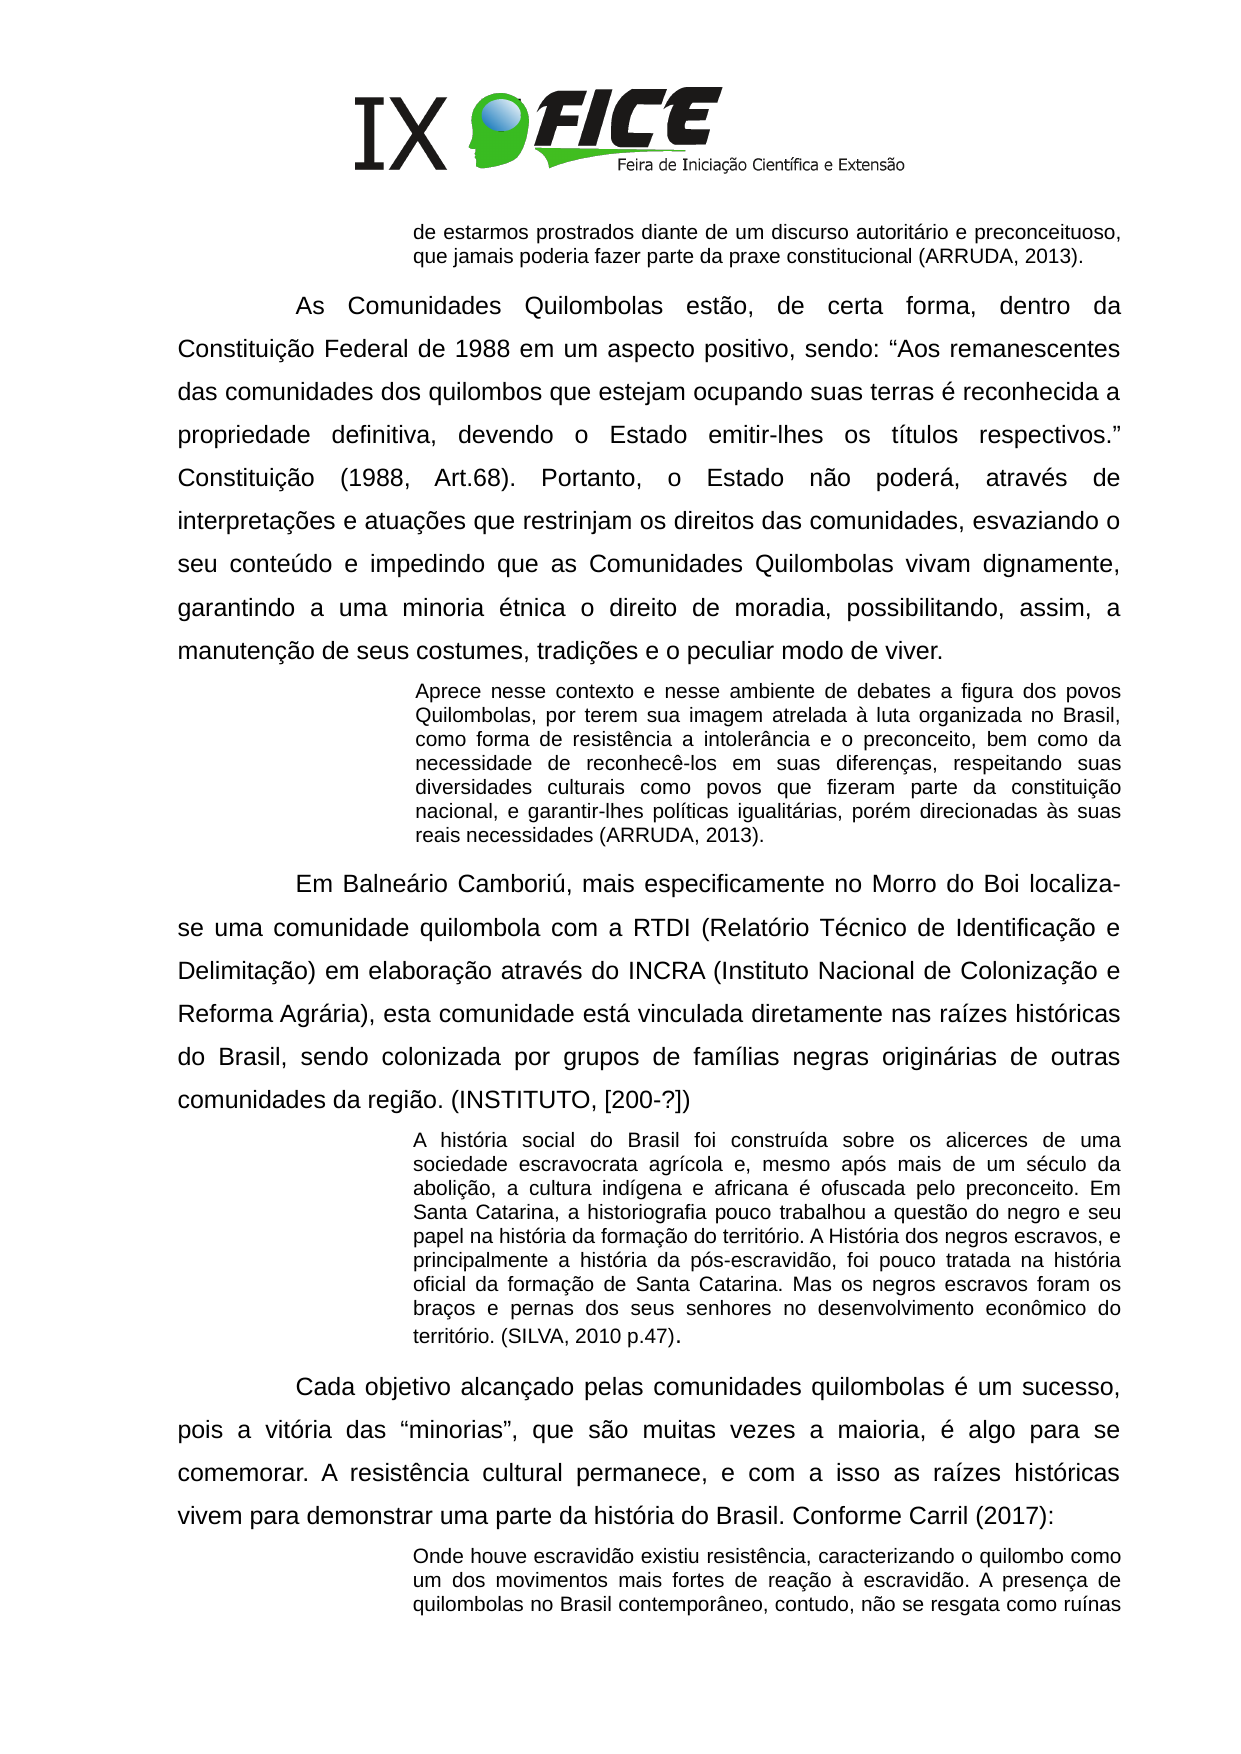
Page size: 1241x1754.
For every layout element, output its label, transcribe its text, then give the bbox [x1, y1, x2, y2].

text Onde houve escravidão existiu resistência, caracterizando o quilombo como um dos movimentos mais fortes de reação à escravidão. A presença de quilombolas no Brasil contemporâneo, contudo, não se resgata como ruínas [413, 1544, 1122, 1616]
text Em Balneário Camboriú, mais especificamente no Morro do Boi localiza-se uma comunidade quilombola com a RTDI (Relatório Técnico de Identificação e Delimitação) em elaboração através do INCRA (Instituto Nacional de Colonização e Reforma Agrária), esta comunidade está vinculada diretamente nas raízes históricas do Brasil, sendo colonizada por grupos de famílias negras originárias de outras comunidades da região. (INSTITUTO, [200-?]) [177, 869, 1122, 1114]
text As Comunidades Quilombolas estão, de certa forma, dentro da Constituição Federal de 1988 em um aspecto positivo, sendo: “Aos remanescentes das comunidades dos quilombos que estejam ocupando suas terras é reconhecida a propriedade definitiva, devendo o Estado emitir-lhes os títulos respectivos.” Constituição (1988, Art.68). Portanto, o Estado não poderá, através de interpretações e atuações que restrinjam os direitos das comunidades, esvaziando o seu conteúdo e impedindo que as Comunidades Quilombolas vivam dignamente, garantindo a uma minoria étnica o direito de moradia, possibilitando, assim, a manutenção de seus costumes, tradições e o peculiar modo de viver. [177, 291, 1122, 664]
text de estarmos prostrados diante de um discurso autoritário e preconceituoso, que jamais poderia fazer parte da praxe constitucional (ARRUDA, 2013). [413, 220, 1122, 268]
picture [350, 70, 949, 195]
text Cada objetivo alcançado pelas comunidades quilombolas é um sucesso, pois a vitória das “minorias”, que são muitas vezes a maioria, é algo para se comemorar. A resistência cultural permanece, e com a isso as raízes históricas vivem para demonstrar uma parte da história do Brasil. Conforme Carril (2017): [177, 1372, 1122, 1530]
text Aprece nesse contexto e nesse ambiente de debates a figura dos povos Quilombolas, por terem sua imagem atrelada à luta organizada no Brasil, como forma de resistência a intolerância e o preconceito, bem como da necessidade de reconhecê-los em suas diferenças, respeitando suas diversidades culturais como povos que fizeram parte da constituição nacional, e garantir-lhes políticas igualitárias, porém direcionadas às suas reais necessidades (ARRUDA, 2013). [415, 679, 1122, 847]
text A história social do Brasil foi construída sobre os alicerces de uma sociedade escravocrata agrícola e, mesmo após mais de um século da abolição, a cultura indígena e africana é ofuscada pelo preconceito. Em Santa Catarina, a historiografia pouco trabalhou a questão do negro e seu papel na história da formação do território. A História dos negros escravos, e principalmente a história da pós-escravidão, foi pouco tratada na história oficial da formação de Santa Catarina. Mas os negros escravos foram os braços e pernas dos seus senhores no desenvolvimento econômico do território. (SILVA, 2010 p.47). [413, 1128, 1122, 1349]
